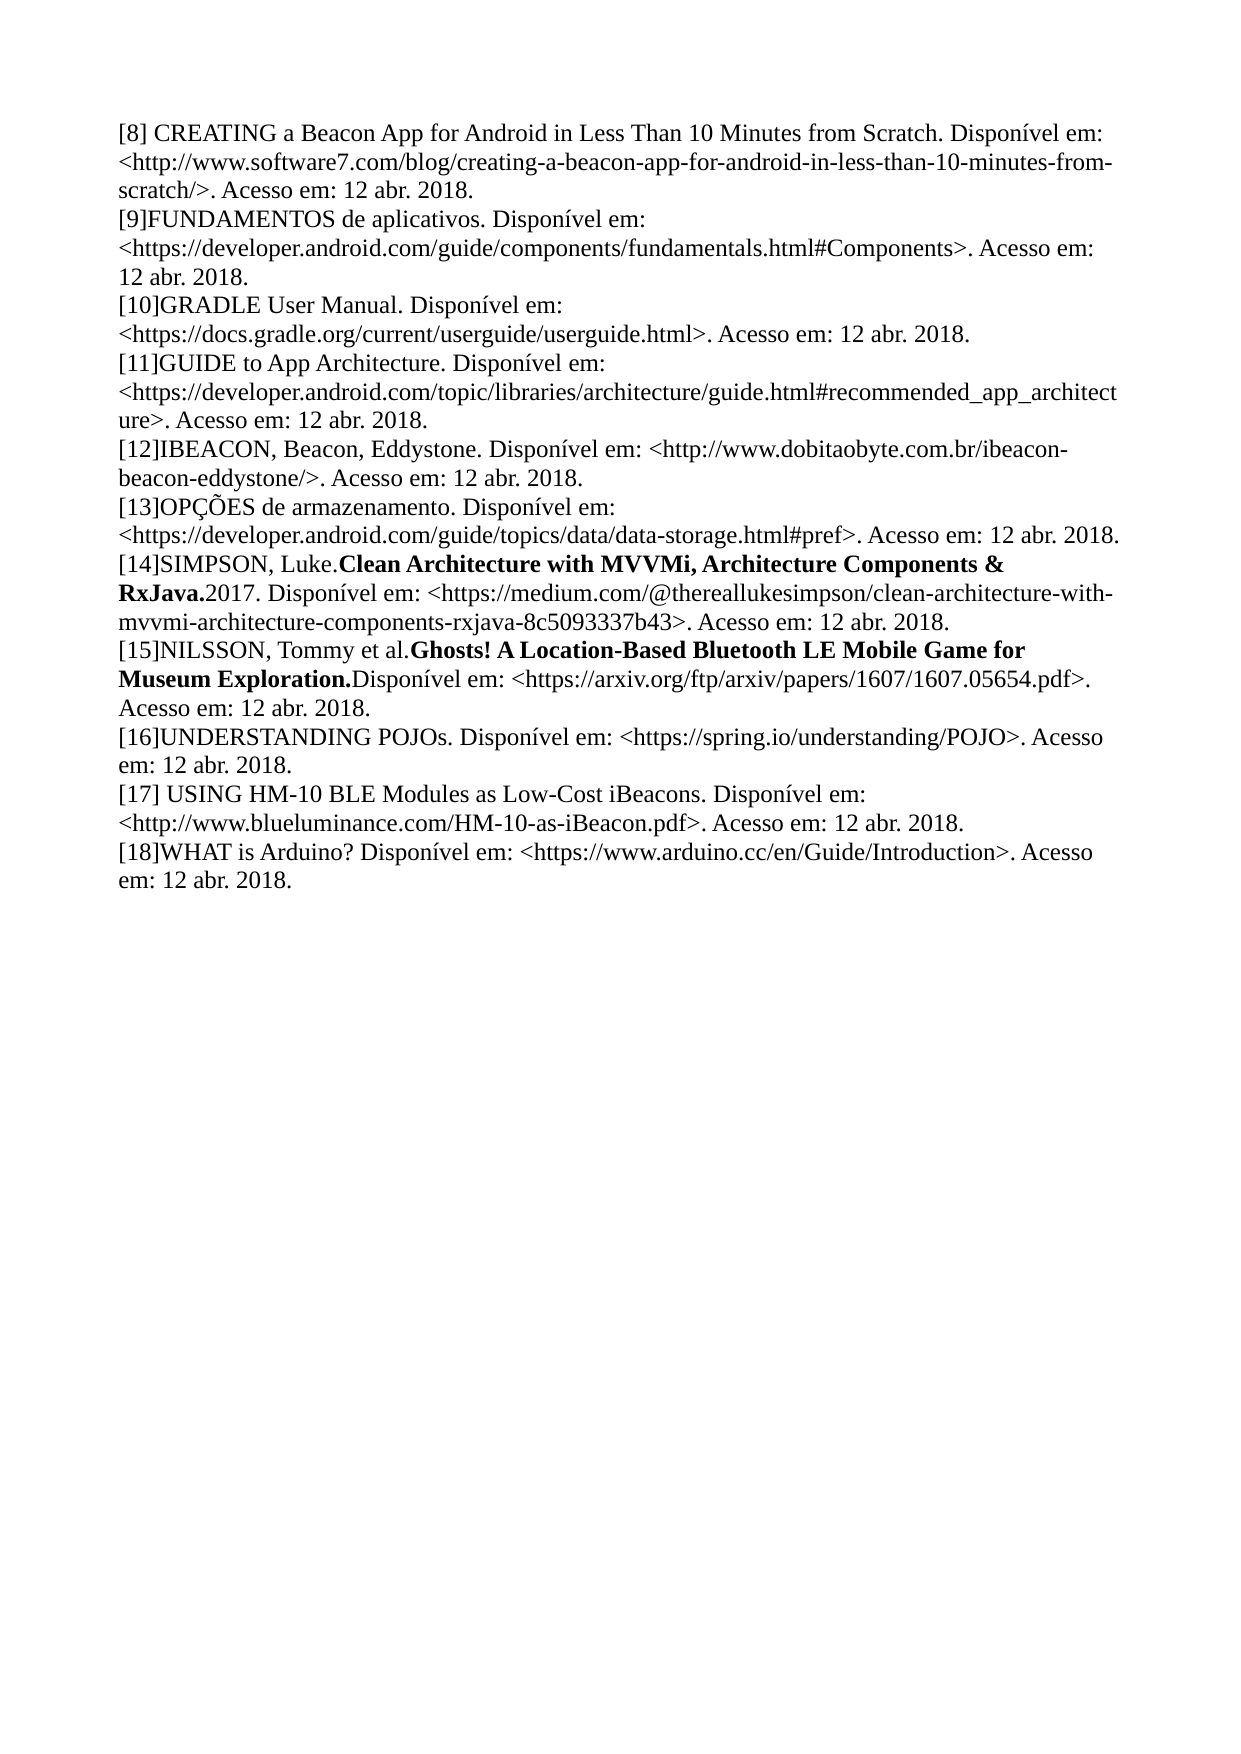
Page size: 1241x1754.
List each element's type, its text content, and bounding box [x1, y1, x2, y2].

text [15]NILSSON, Tommy et al.Ghosts! A Location-Based Bluetooth LE Mobile Game for Museum Exploration.Disponível em: <https://arxiv.org/ftp/arxiv/papers/1607/1607.05654.pdf>. Acesso em: 12 abr. 2018. [118, 636, 1122, 722]
text [9]FUNDAMENTOS de aplicativos. Disponível em: <https://developer.android.com/guide/components/fundamentals.html#Components>. Acesso em: 12 abr. 2018. [118, 204, 1122, 291]
text [16]UNDERSTANDING POJOs. Disponível em: <https://spring.io/understanding/POJO>. Acesso em: 12 abr. 2018. [118, 722, 1122, 779]
text [11]GUIDE to App Architecture. Disponível em: <https://developer.android.com/topic/libraries/architecture/guide.html#recommended_app_architecture>. Acesso em: 12 abr. 2018. [118, 348, 1122, 434]
text [14]SIMPSON, Luke.Clean Architecture with MVVMi, Architecture Components & RxJava.2017. Disponível em: <https://medium.com/@thereallukesimpson/clean-architecture-with-mvvmi-architecture-components-rxjava-8c5093337b43>. Acesso em: 12 abr. 2018. [118, 549, 1122, 636]
text [13]OPÇÕES de armazenamento. Disponível em: <https://developer.android.com/guide/topics/data/data-storage.html#pref>. Acesso em: 12 abr. 2018. [118, 492, 1122, 549]
text [17] USING HM-10 BLE Modules as Low-Cost iBeacons. Disponível em: <http://www.blueluminance.com/HM-10-as-iBeacon.pdf>. Acesso em: 12 abr. 2018. [118, 779, 1122, 837]
text [12]IBEACON, Beacon, Eddystone. Disponível em: <http://www.dobitaobyte.com.br/ibeacon-beacon-eddystone/>. Acesso em: 12 abr. 2018. [118, 434, 1122, 492]
text [8] CREATING a Beacon App for Android in Less Than 10 Minutes from Scratch. Disponível em: <http://www.software7.com/blog/creating-a-beacon-app-for-android-in-less-than-10-minutes-from-scratch/>. Acesso em: 12 abr. 2018. [118, 118, 1122, 204]
text [18]WHAT is Arduino? Disponível em: <https://www.arduino.cc/en/Guide/Introduction>. Acesso em: 12 abr. 2018. [118, 837, 1122, 894]
text [10]GRADLE User Manual. Disponível em: <https://docs.gradle.org/current/userguide/userguide.html>. Acesso em: 12 abr. 2018. [118, 291, 1122, 348]
